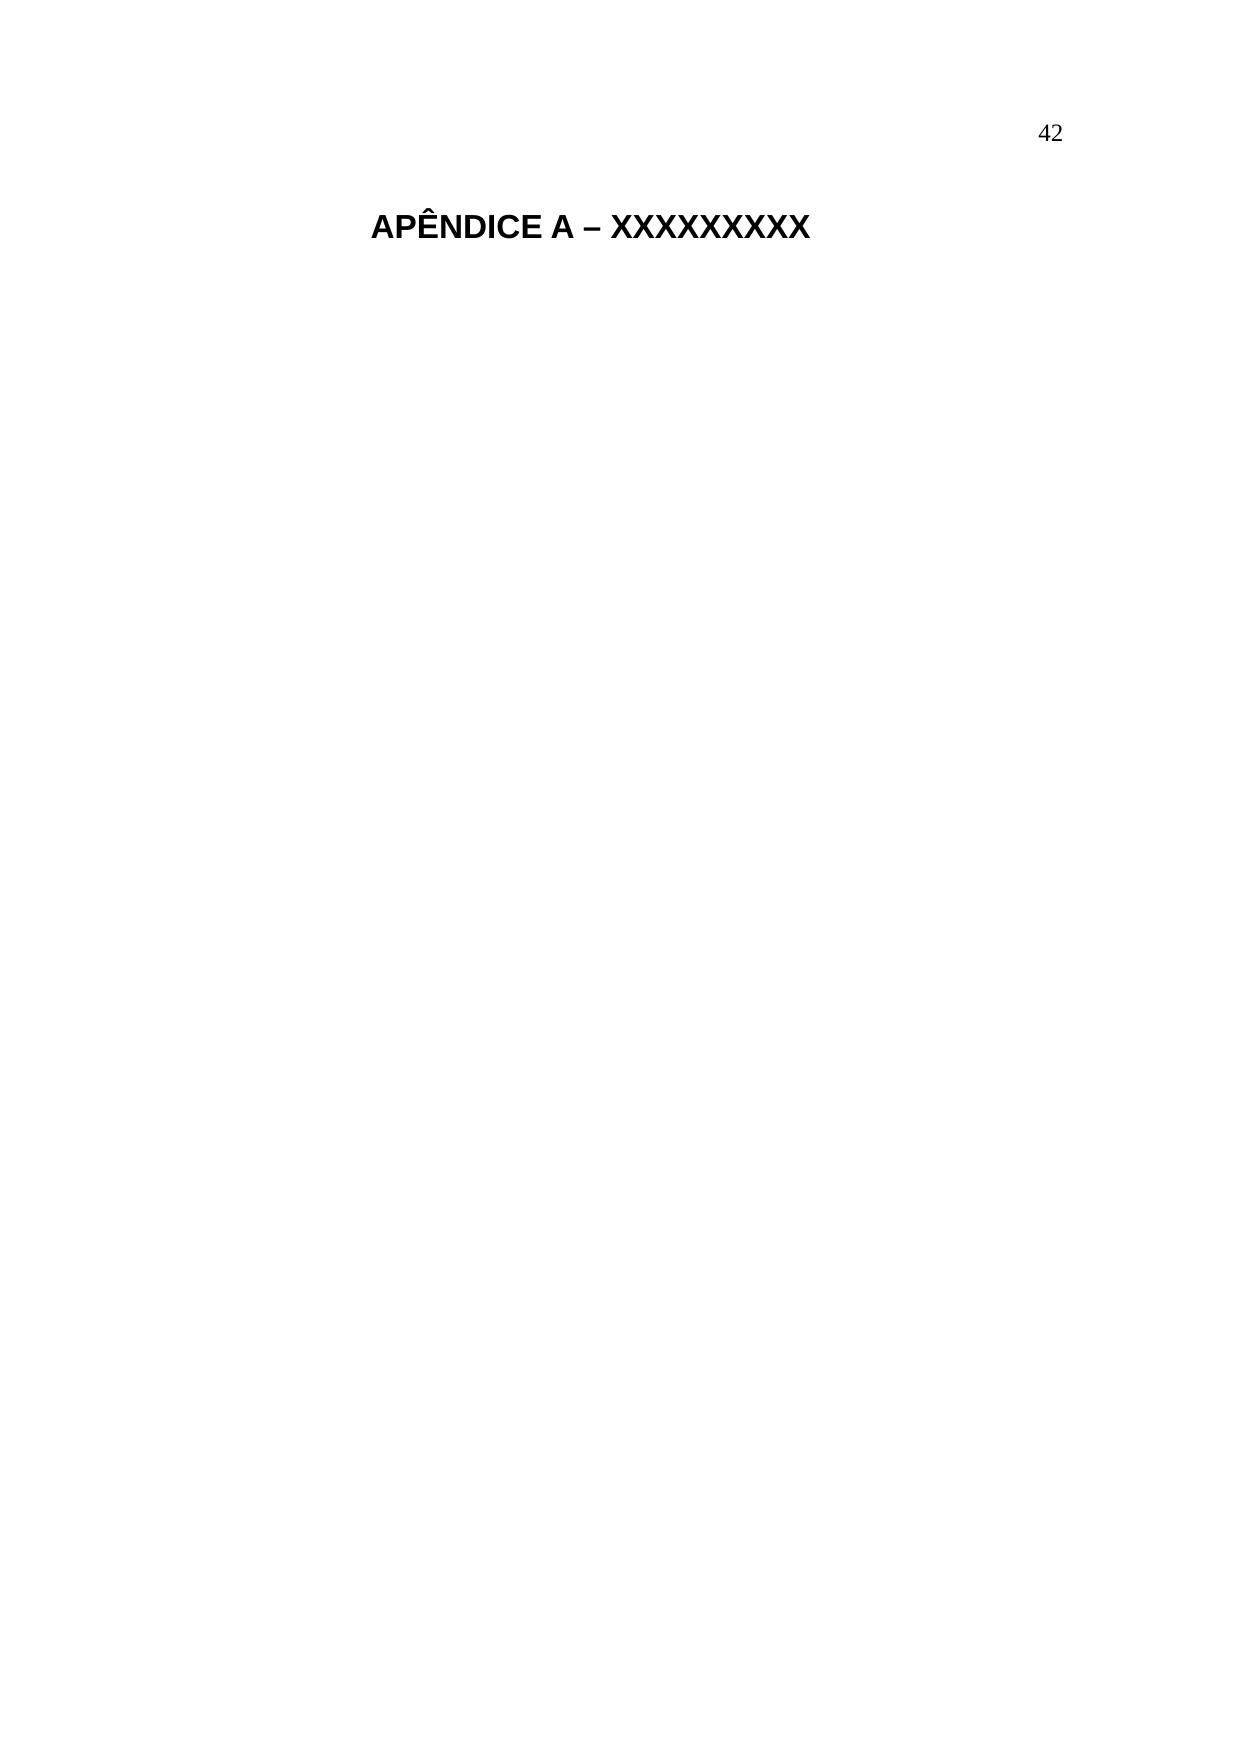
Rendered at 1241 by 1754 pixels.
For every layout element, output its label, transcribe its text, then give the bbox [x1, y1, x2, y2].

subtitle APÊNDICE A – XXXXXXXXX [118, 207, 1063, 245]
